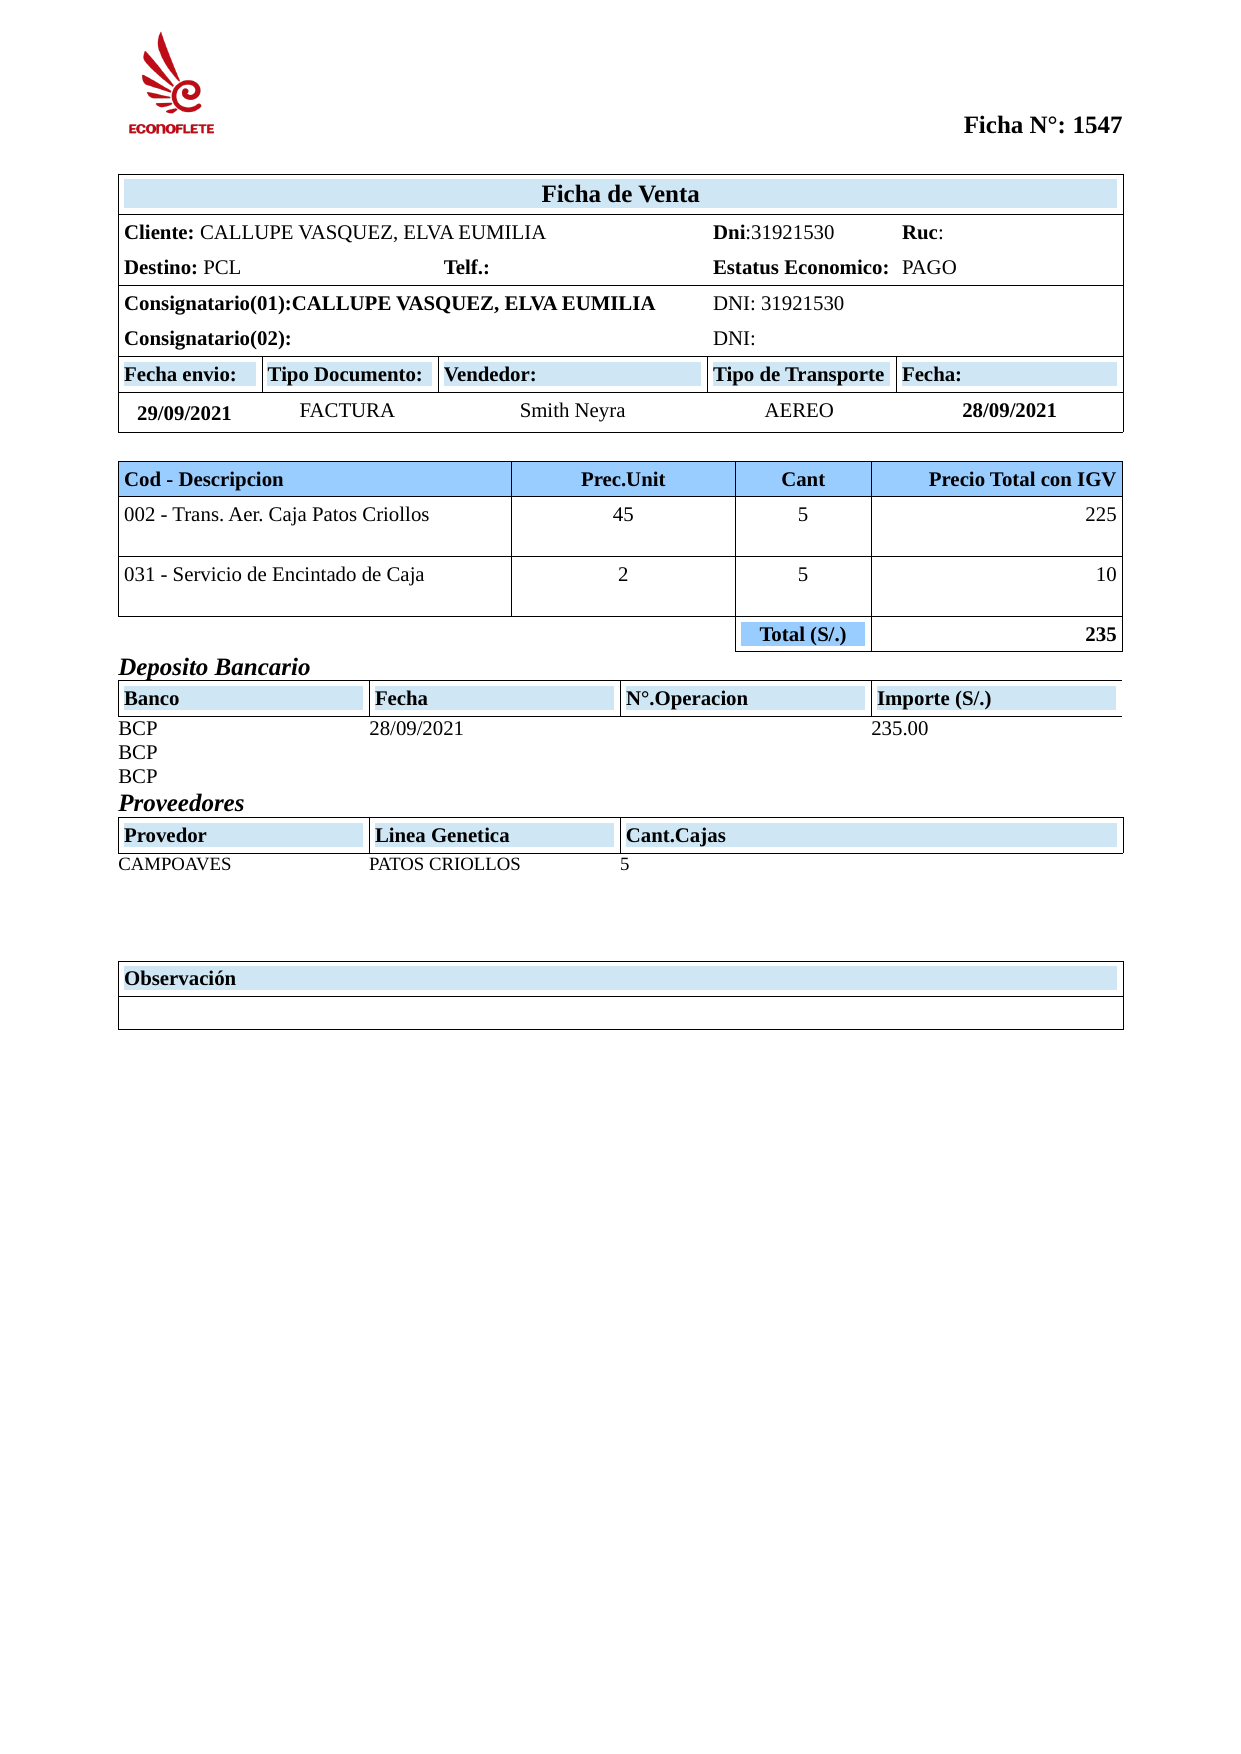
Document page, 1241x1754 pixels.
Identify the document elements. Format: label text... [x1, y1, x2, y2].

table_cell Fecha envio: [119, 357, 262, 392]
table_cell FACTURA [262, 393, 438, 432]
table_cell Consignatario(02): [119, 321, 707, 356]
table_cell [620, 918, 1123, 939]
table_cell 28/09/2021 [369, 717, 620, 740]
text Proveedores [118, 788, 1122, 817]
table_cell PATOS CRIOLLOS [369, 854, 620, 874]
table_header Provedor [119, 818, 369, 853]
table_header Cant [736, 462, 871, 496]
table_cell [118, 896, 369, 917]
table_cell Consignatario(01):CALLUPE VASQUEZ, ELVA EUMILIA [119, 286, 707, 321]
table_cell 235 [872, 617, 1122, 651]
table_cell [369, 764, 620, 788]
table_cell Destino: PCL [119, 249, 438, 285]
table_header Cant.Cajas [621, 818, 1123, 853]
table_cell 10 [872, 557, 1122, 616]
table_cell 002 - Trans. Aer. Caja Patos Criollos [119, 497, 511, 556]
table_cell [511, 617, 735, 651]
table_cell Telf.: [438, 249, 707, 285]
table_cell 225 [872, 497, 1122, 556]
table_header Importe (S/.) [872, 681, 1122, 716]
table_header Linea Genetica [370, 818, 620, 853]
table_header Observación [119, 962, 1123, 996]
table_cell [118, 939, 369, 961]
table_cell BCP [118, 717, 369, 740]
table_cell 5 [620, 854, 1123, 874]
table_cell [620, 740, 871, 764]
table_header N°.Operacion [621, 681, 871, 716]
table_cell 235.00 [871, 717, 1122, 740]
table_cell [118, 617, 511, 651]
table_header Prec.Unit [512, 462, 735, 496]
table_cell Vendedor: [439, 357, 707, 392]
table_cell [620, 874, 1123, 896]
table_cell Estatus Economico: [707, 249, 896, 285]
table_header Fecha [370, 681, 620, 716]
table_header Cod - Descripcion [119, 462, 511, 496]
table_cell 2 [512, 557, 735, 616]
table_cell Smith Neyra [438, 393, 707, 432]
table_cell [118, 918, 369, 939]
table_cell [871, 740, 1122, 764]
table_header Precio Total con IGV [872, 462, 1122, 496]
table_cell [369, 740, 620, 764]
table_cell [119, 997, 1123, 1029]
table_cell [369, 874, 620, 896]
table_cell CAMPOAVES [118, 854, 369, 874]
table_cell [118, 874, 369, 896]
table_header Ficha de Venta [119, 175, 1123, 214]
table_cell 45 [512, 497, 735, 556]
table_cell DNI: 31921530 [707, 286, 1123, 321]
table_cell Dni:31921530 [707, 215, 896, 249]
table_cell [620, 939, 1123, 961]
table_cell 5 [736, 557, 871, 616]
table_cell 5 [736, 497, 871, 556]
table_cell Fecha: [897, 357, 1123, 392]
text Deposito Bancario [118, 652, 1122, 680]
picture [118, 31, 225, 134]
table_cell Tipo de Transporte [708, 357, 896, 392]
table_cell [369, 939, 620, 961]
table_cell PAGO [896, 249, 1123, 285]
table_cell DNI: [707, 321, 1123, 356]
table_cell 28/09/2021 [896, 393, 1123, 432]
table_cell Ruc: [896, 215, 1123, 249]
table_cell [369, 896, 620, 917]
table_cell BCP [118, 740, 369, 764]
table_cell [620, 717, 871, 740]
table_header Banco [119, 681, 369, 716]
table_cell 29/09/2021 [119, 393, 262, 432]
table_cell [871, 764, 1122, 788]
table_cell Total (S/.) [736, 617, 871, 651]
table_cell BCP [118, 764, 369, 788]
table_cell [369, 918, 620, 939]
table_cell 031 - Servicio de Encintado de Caja [119, 557, 511, 616]
table_cell Tipo Documento: [263, 357, 438, 392]
table_cell [620, 896, 1123, 917]
table_cell [620, 764, 871, 788]
table_cell AEREO [707, 393, 896, 432]
table_cell Cliente: CALLUPE VASQUEZ, ELVA EUMILIA [119, 215, 707, 249]
